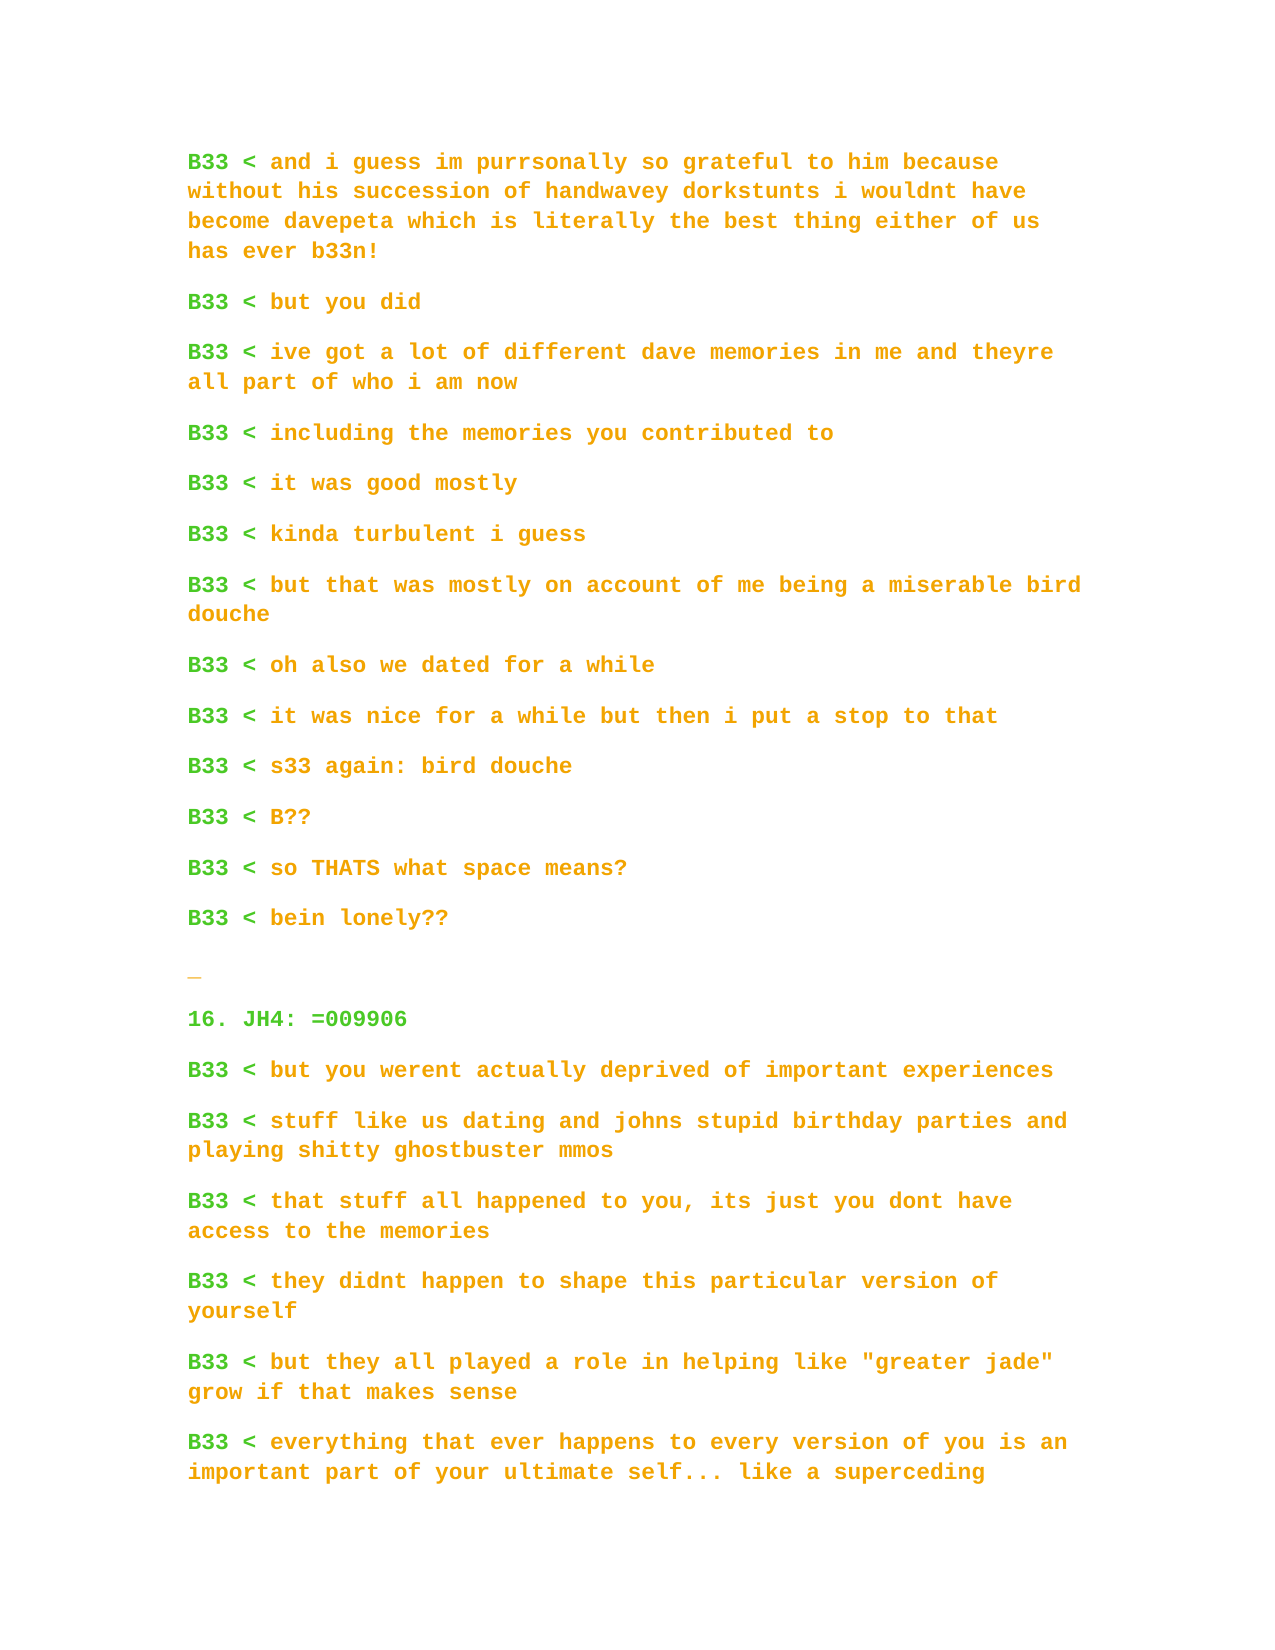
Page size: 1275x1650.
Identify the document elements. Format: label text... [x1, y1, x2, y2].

text B33 < s33 again: bird douche [187, 754, 1087, 781]
text B33 < everything that ever happens to every version of you is an important part of your ultimate self... like a superceding [187, 1431, 1087, 1486]
text B33 < including the memories you contributed to [187, 421, 1087, 447]
text B33 < bein lonely?? [187, 906, 1087, 932]
text B33 < that stuff all happened to you, its just you dont have access to the memories [187, 1189, 1087, 1245]
text B33 < and i guess im purrsonally so grateful to him because without his succession of handwavey dorkstunts i wouldnt have become davepeta which is literally the best thing either of us has ever b33n! [187, 150, 1087, 265]
text B33 < they didnt happen to shape this particular version of yourself [187, 1270, 1087, 1326]
text B33 < oh also we dated for a while [187, 653, 1087, 679]
text B33 < kinda turbulent i guess [187, 522, 1087, 548]
text B33 < but you did [187, 290, 1087, 316]
text B33 < it was good mostly [187, 472, 1087, 498]
text 16. JH4: =009906 [187, 1008, 1087, 1034]
text B33 < B?? [187, 805, 1087, 831]
text B33 < but they all played a role in helping like "greater jade" grow if that makes sense [187, 1350, 1087, 1406]
text _ [187, 957, 1087, 983]
text B33 < so THATS what space means? [187, 856, 1087, 882]
text B33 < ive got a lot of different dave memories in me and theyre all part of who i am now [187, 341, 1087, 396]
text B33 < stuff like us dating and johns stupid birthday parties and playing shitty ghostbuster mmos [187, 1109, 1087, 1165]
text B33 < but you werent actually deprived of important experiences [187, 1058, 1087, 1084]
text B33 < it was nice for a while but then i put a stop to that [187, 704, 1087, 730]
text B33 < but that was mostly on account of me being a miserable bird douche [187, 573, 1087, 629]
